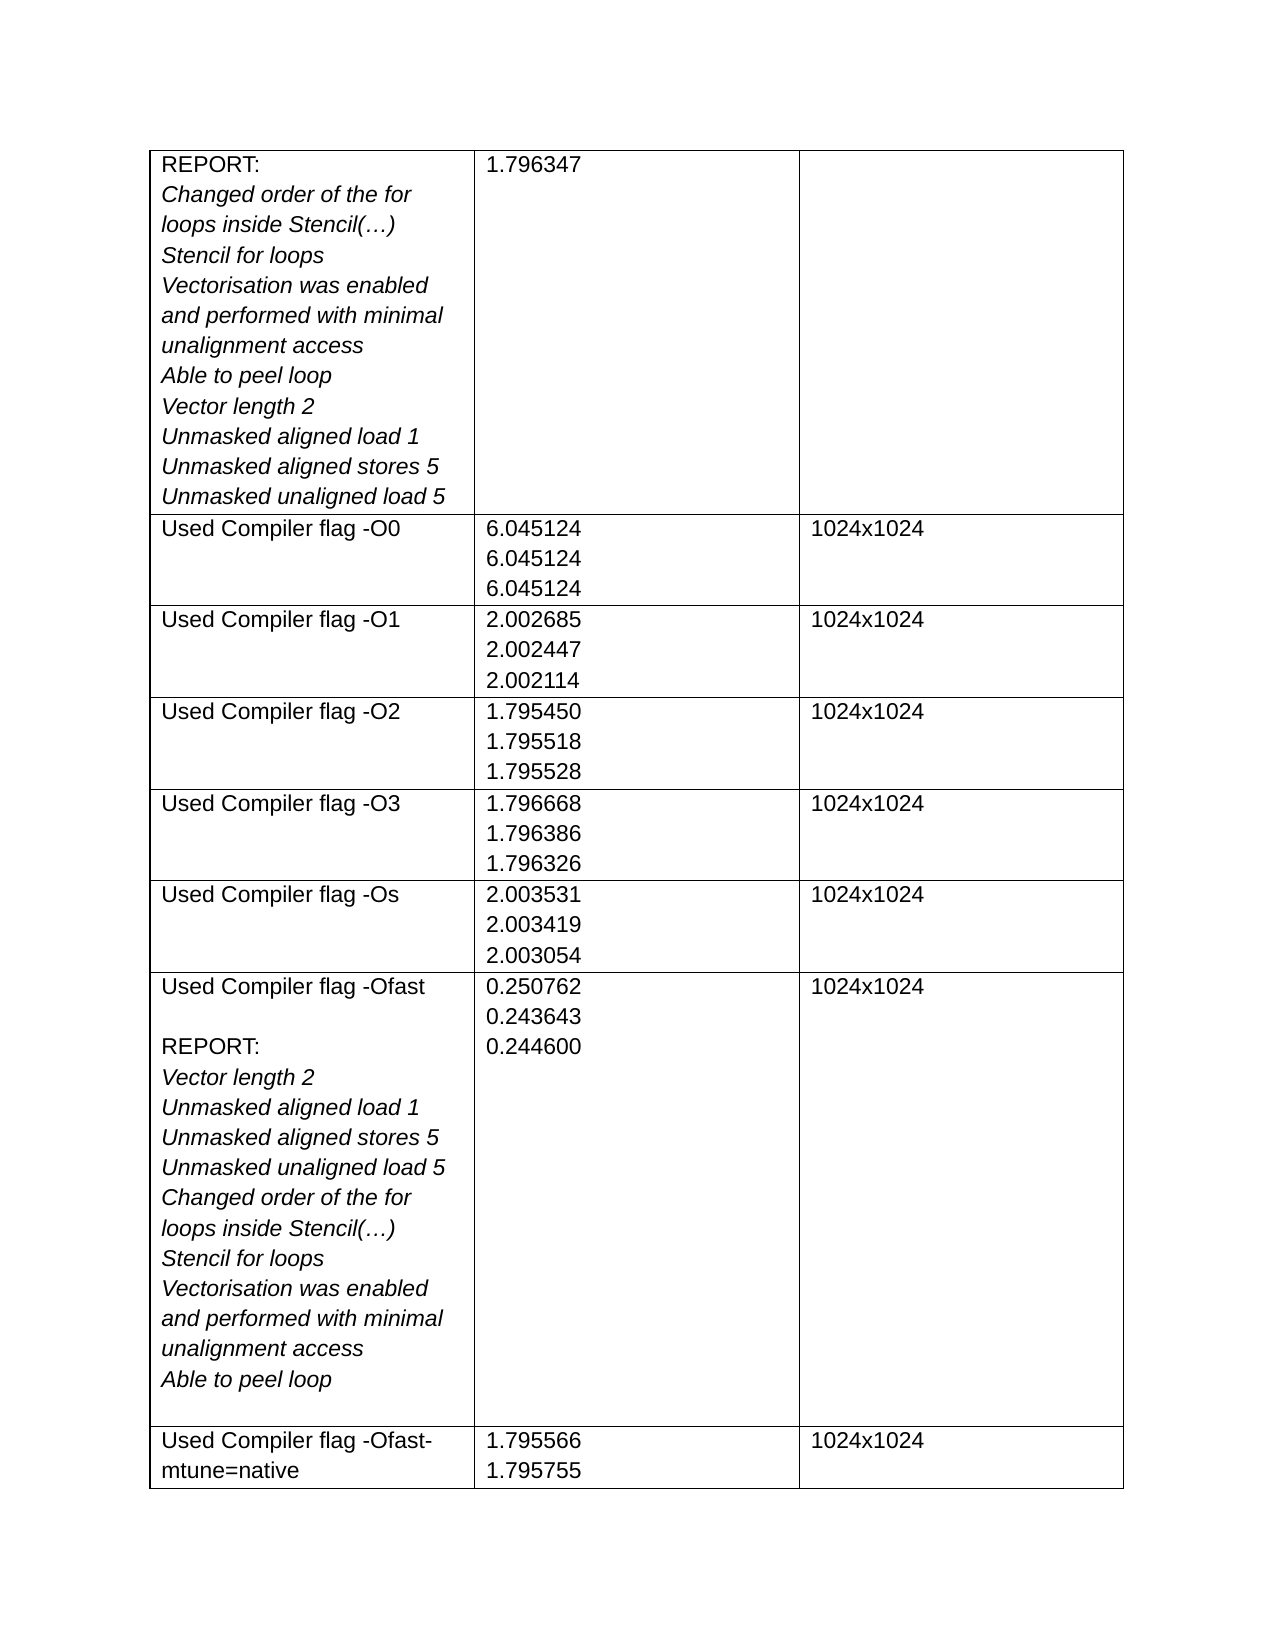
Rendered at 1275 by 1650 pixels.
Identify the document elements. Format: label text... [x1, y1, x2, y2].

table_cell 1.795566 1.795755 [475, 1427, 799, 1487]
table_cell 2.002685 2.002447 2.002114 [475, 606, 799, 697]
table_cell 1024x1024 [800, 515, 1123, 605]
table_cell Used Compiler flag -Ofast-mtune=native [151, 1427, 474, 1487]
table_cell 6.045124 6.045124 6.045124 [475, 515, 799, 605]
table_cell Used Compiler flag -O0 [151, 515, 474, 605]
table_cell 1024x1024 [800, 606, 1123, 697]
table_cell 1024x1024 [800, 1427, 1123, 1487]
table_cell 0.250762 0.243643 0.244600 [475, 973, 799, 1426]
table_cell 1.795450 1.795518 1.795528 [475, 698, 799, 788]
table_cell 1024x1024 [800, 790, 1123, 880]
table_cell Used Compiler flag -O3 [151, 790, 474, 880]
table_cell Used Compiler flag -O2 [151, 698, 474, 788]
table_cell 1.796668 1.796386 1.796326 [475, 790, 799, 880]
table_cell [800, 151, 1123, 513]
table_cell 1024x1024 [800, 973, 1123, 1426]
table_cell 1024x1024 [800, 881, 1123, 972]
table_cell Used Compiler flag -Os [151, 881, 474, 972]
table_cell 1024x1024 [800, 698, 1123, 788]
table_cell Used Compiler flag -Ofast REPORT: Vector length 2 Unmasked aligned load 1 Unmasked aligned stores 5 Unmasked unaligned load 5 Changed order of the for loops inside Stencil(…) Stencil for loops Vectorisation was enabled and performed with minimal unalignment access Able to peel loop [151, 973, 474, 1426]
table_cell 2.003531 2.003419 2.003054 [475, 881, 799, 972]
table_cell 1.796347 [475, 151, 799, 513]
table_cell REPORT: Changed order of the for loops inside Stencil(…) Stencil for loops Vectorisation was enabled and performed with minimal unalignment access Able to peel loop Vector length 2 Unmasked aligned load 1 Unmasked aligned stores 5 Unmasked unaligned load 5 [151, 151, 474, 513]
table_cell Used Compiler flag -O1 [151, 606, 474, 697]
